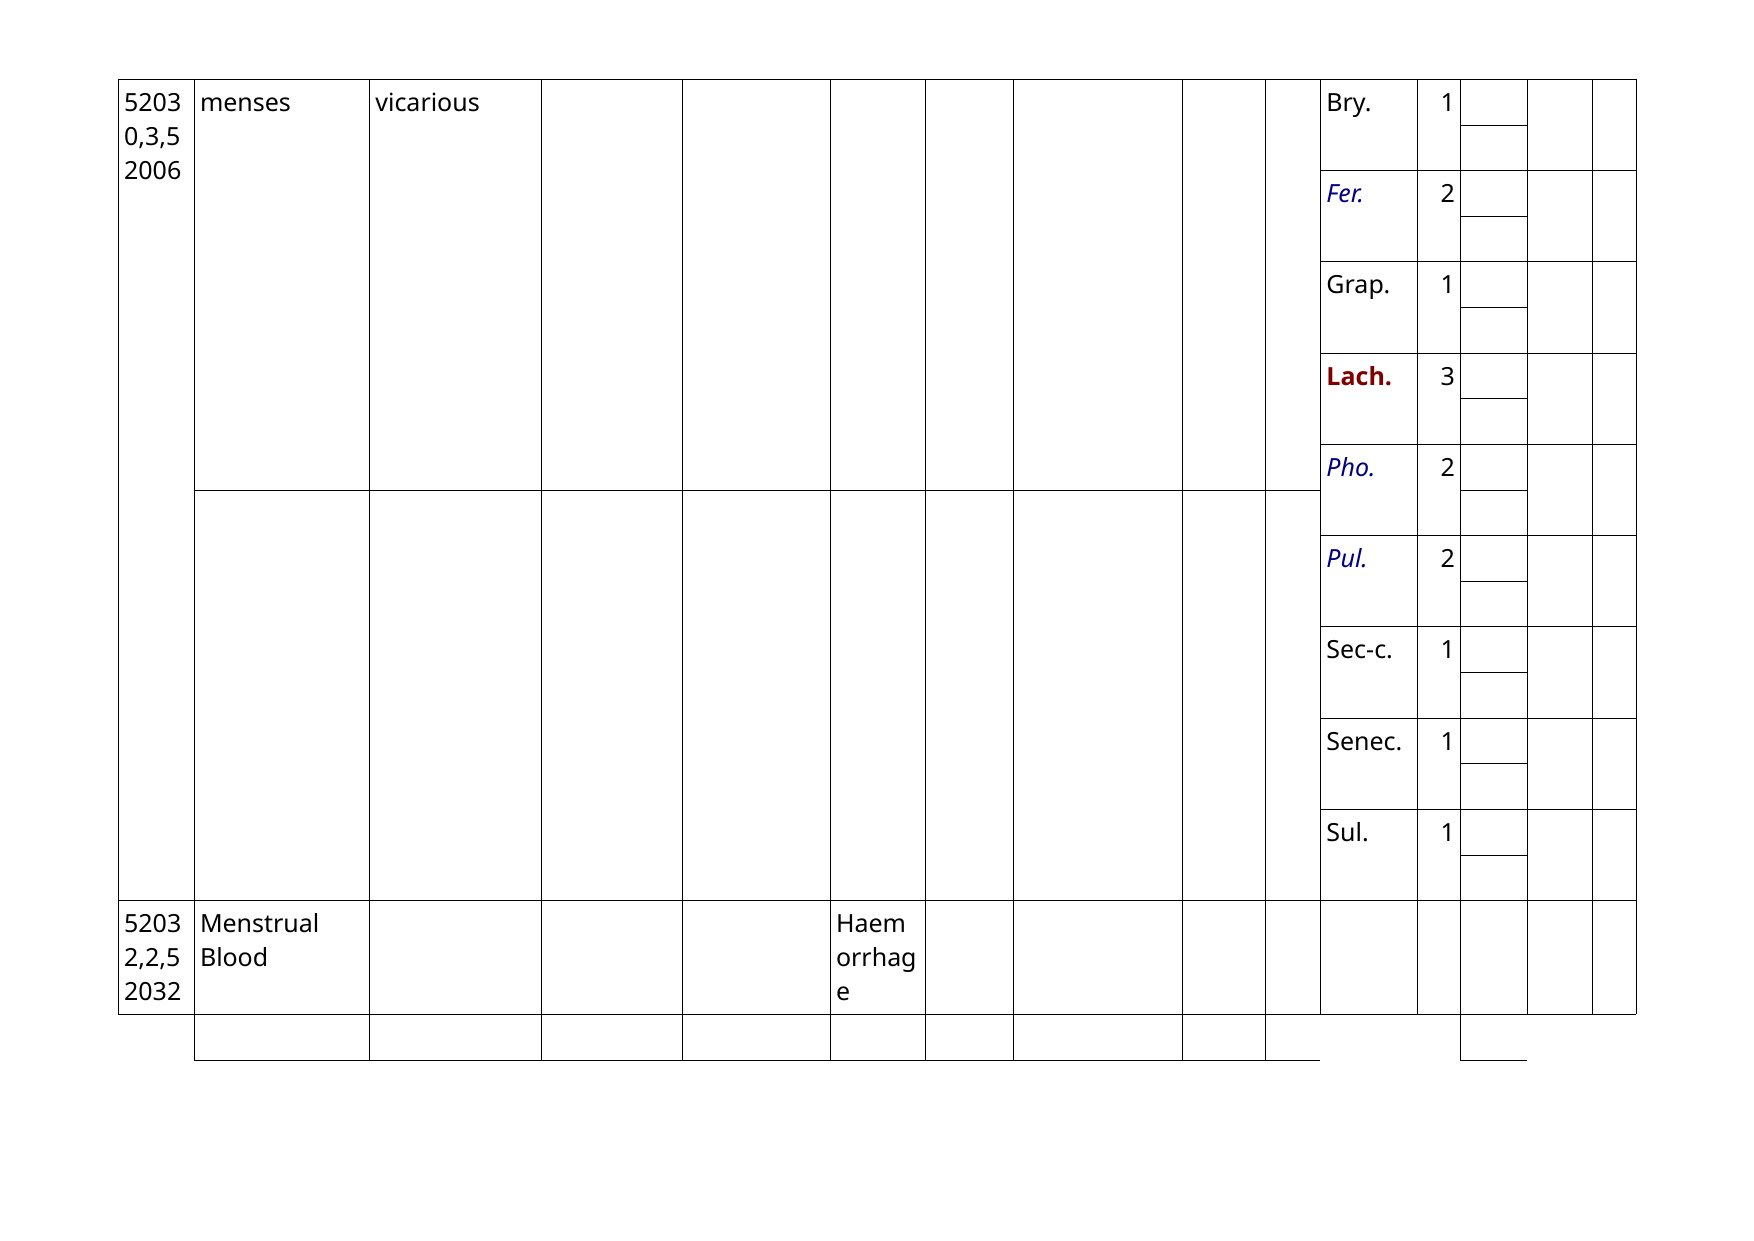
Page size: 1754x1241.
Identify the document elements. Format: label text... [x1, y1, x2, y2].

table_cell [831, 1015, 925, 1059]
table_cell 52032,2,52032 [119, 901, 194, 1014]
table_cell [1461, 354, 1527, 398]
table_cell [1528, 262, 1592, 353]
table_cell [1266, 491, 1320, 900]
table_cell [1461, 491, 1527, 535]
table_cell menses [195, 80, 369, 489]
table_cell [1183, 1015, 1265, 1059]
table_cell [926, 1015, 1013, 1059]
table_cell Menstrual Blood [195, 901, 369, 1014]
table_cell [683, 901, 830, 1014]
table_cell [683, 80, 830, 489]
table_cell [1461, 399, 1527, 444]
table_cell Sec-c. [1321, 627, 1417, 718]
table_cell Fer. [1321, 171, 1417, 261]
table_cell [195, 491, 369, 900]
table_cell [1461, 308, 1527, 353]
table_cell Pho. [1321, 445, 1417, 535]
table_cell [1461, 719, 1527, 763]
table_cell [1014, 1015, 1182, 1059]
table_cell [1183, 80, 1265, 489]
table_cell 1 [1418, 262, 1460, 353]
table_cell 1 [1418, 810, 1460, 900]
table_cell [1461, 901, 1527, 1014]
table_cell [1461, 673, 1527, 718]
table_cell [1593, 719, 1636, 809]
table_cell [1528, 810, 1592, 900]
table_cell Grap. [1321, 262, 1417, 353]
table_cell [370, 491, 541, 900]
table_cell [683, 491, 830, 900]
table_cell [1461, 1015, 1527, 1059]
table_cell Lach. [1321, 354, 1417, 444]
table_cell Haemorrhage [831, 901, 925, 1014]
table_cell [1183, 901, 1265, 1014]
table_cell [1528, 536, 1592, 626]
table_cell [1418, 901, 1460, 1014]
table_cell [1593, 627, 1636, 718]
table_cell [195, 1015, 369, 1059]
table_cell [926, 901, 1013, 1014]
table_cell [1461, 856, 1527, 900]
table_cell [1593, 901, 1636, 1014]
table_cell [926, 80, 1013, 489]
table_cell [1461, 582, 1527, 626]
table_cell [926, 491, 1013, 900]
table_cell [1461, 262, 1527, 307]
table_cell [1266, 80, 1320, 489]
table_cell [1593, 80, 1636, 170]
table_cell [542, 901, 682, 1014]
table_cell [1461, 171, 1527, 216]
table_cell [1014, 901, 1182, 1014]
table_cell 52030,3,52006 [119, 80, 194, 900]
table_cell 2 [1418, 171, 1460, 261]
table_cell [1461, 810, 1527, 854]
table_cell [1528, 627, 1592, 718]
table_cell Senec. [1321, 719, 1417, 809]
table_cell Bry. [1321, 80, 1417, 170]
table_cell Pul. [1321, 536, 1417, 626]
table_cell 2 [1418, 445, 1460, 535]
table_cell [1183, 491, 1265, 900]
table_cell [683, 1015, 830, 1059]
table_cell [1321, 901, 1417, 1014]
table_cell [1014, 491, 1182, 900]
table_cell [1266, 1015, 1320, 1059]
table_cell [1593, 262, 1636, 353]
table_cell [370, 1015, 541, 1059]
table_cell [542, 80, 682, 489]
table_cell 3 [1418, 354, 1460, 444]
table_cell [1528, 171, 1592, 261]
table_cell 2 [1418, 536, 1460, 626]
table_cell vicarious [370, 80, 541, 489]
table_cell Sul. [1321, 810, 1417, 900]
table_cell [1461, 764, 1527, 809]
table_cell [1014, 80, 1182, 489]
table_cell [1528, 354, 1592, 444]
table_cell [542, 1015, 682, 1059]
table_cell 1 [1418, 627, 1460, 718]
table_cell 1 [1418, 719, 1460, 809]
table_cell [1528, 719, 1592, 809]
table_cell [542, 491, 682, 900]
table_cell [1593, 445, 1636, 535]
table_cell [831, 491, 925, 900]
table_cell [1266, 901, 1320, 1014]
table_cell 1 [1418, 80, 1460, 170]
table_cell [370, 901, 541, 1014]
table_cell [1461, 80, 1527, 124]
table_cell [1528, 901, 1592, 1014]
table_cell [1528, 80, 1592, 170]
table_cell [1528, 445, 1592, 535]
table_cell [1461, 126, 1527, 170]
table_cell [1593, 171, 1636, 261]
table_cell [1461, 536, 1527, 581]
table_cell [1461, 445, 1527, 489]
table_cell [1461, 217, 1527, 261]
table_cell [1593, 354, 1636, 444]
table_cell [1593, 810, 1636, 900]
table_cell [1593, 536, 1636, 626]
table_cell [831, 80, 925, 489]
table_cell [1461, 627, 1527, 672]
